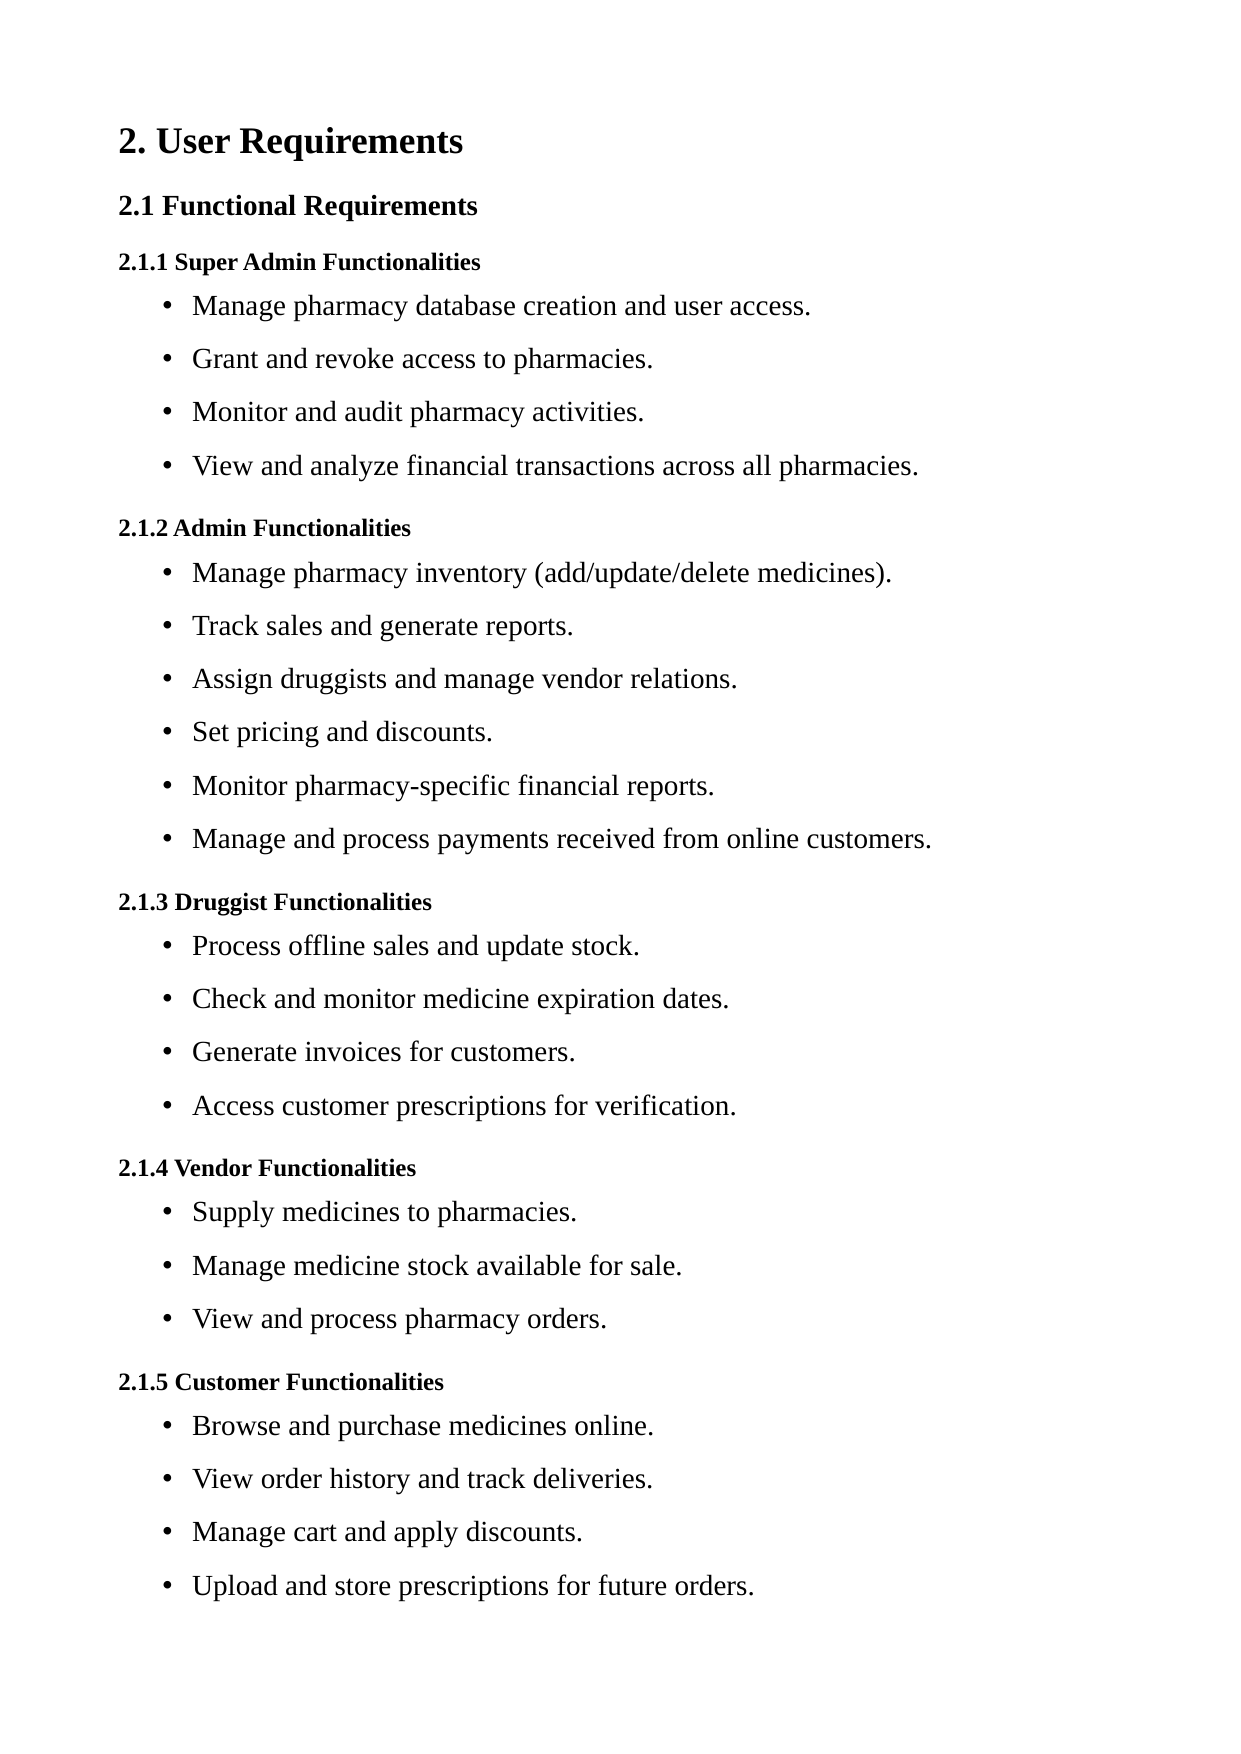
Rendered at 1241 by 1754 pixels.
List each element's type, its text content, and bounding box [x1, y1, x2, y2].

list Supply medicines to pharmacies. [162, 1194, 1122, 1228]
list Check and monitor medicine expiration dates. [162, 981, 1122, 1015]
list View order history and track deliveries. [162, 1461, 1122, 1495]
list Set pricing and discounts. [162, 714, 1122, 748]
subtitle 2.1.5 Customer Functionalities [118, 1367, 1122, 1396]
list Monitor and audit pharmacy activities. [162, 394, 1122, 428]
list Manage pharmacy database creation and user access. [162, 288, 1122, 322]
subtitle 2. User Requirements [118, 118, 1122, 161]
list Manage medicine stock available for sale. [162, 1248, 1122, 1281]
subtitle 2.1.4 Vendor Functionalities [118, 1153, 1122, 1182]
list Monitor pharmacy-specific financial reports. [162, 768, 1122, 801]
subtitle 2.1.1 Super Admin Functionalities [118, 247, 1122, 276]
list Track sales and generate reports. [162, 608, 1122, 642]
list Manage and process payments received from online customers. [162, 821, 1122, 854]
list Assign druggists and manage vendor relations. [162, 661, 1122, 695]
list Upload and store prescriptions for future orders. [162, 1568, 1122, 1601]
list View and analyze financial transactions across all pharmacies. [162, 448, 1122, 481]
list Manage pharmacy inventory (add/update/delete medicines). [162, 555, 1122, 588]
list View and process pharmacy orders. [162, 1301, 1122, 1335]
list Process offline sales and update stock. [162, 928, 1122, 962]
list Browse and purchase medicines online. [162, 1408, 1122, 1442]
list Generate invoices for customers. [162, 1034, 1122, 1068]
subtitle 2.1.3 Druggist Functionalities [118, 887, 1122, 915]
list Grant and revoke access to pharmacies. [162, 341, 1122, 375]
subtitle 2.1.2 Admin Functionalities [118, 513, 1122, 542]
subtitle 2.1 Functional Requirements [118, 188, 1122, 222]
list Manage cart and apply discounts. [162, 1514, 1122, 1548]
list Access customer prescriptions for verification. [162, 1088, 1122, 1121]
